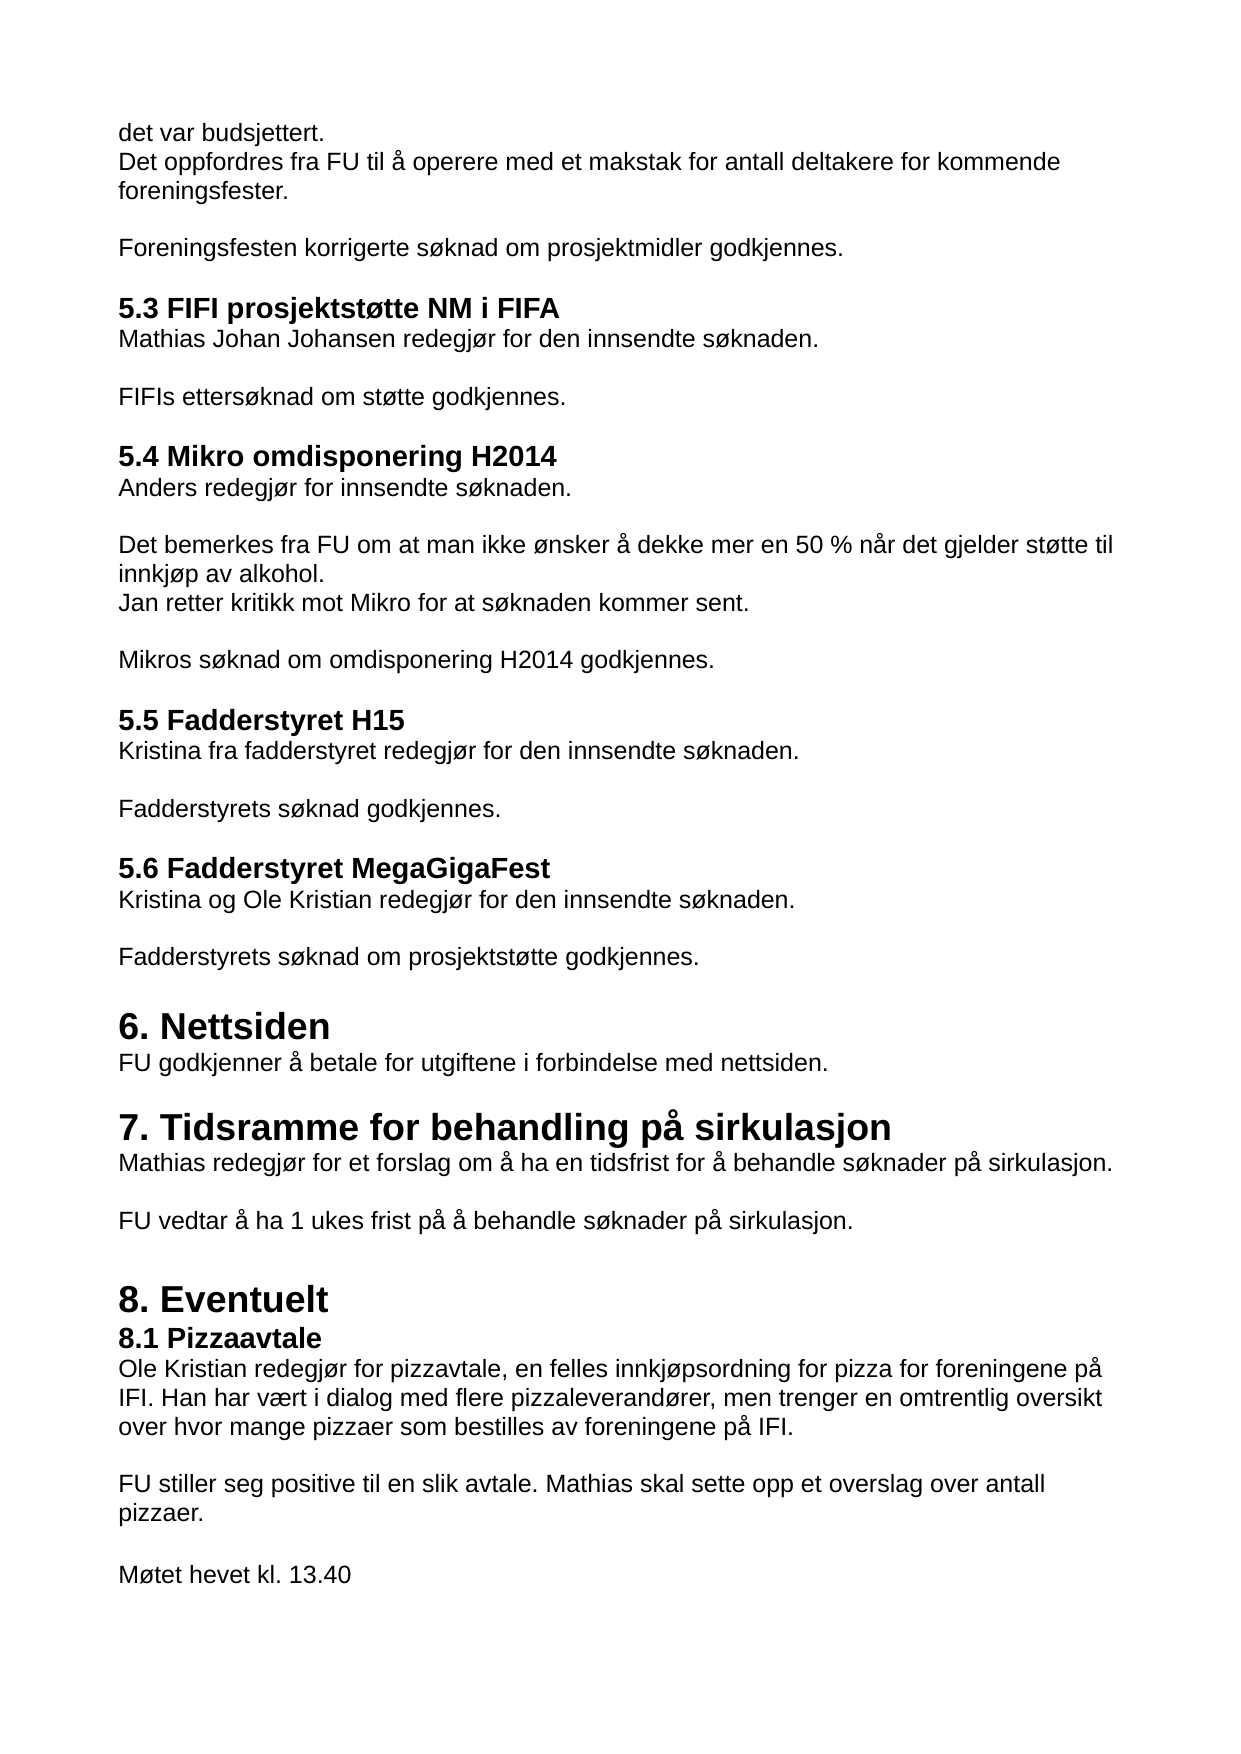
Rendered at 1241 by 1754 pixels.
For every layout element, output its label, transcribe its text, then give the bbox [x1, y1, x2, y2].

text Fadderstyrets søknad om prosjektstøtte godkjennes. [118, 942, 1122, 971]
text FU vedtar å ha 1 ukes frist på å behandle søknader på sirkulasjon. [118, 1206, 1122, 1234]
text 5.4 Mikro omdisponering H2014 [118, 439, 1122, 473]
text Anders redegjør for innsendte søknaden. [118, 473, 1122, 501]
text Fadderstyrets søknad godkjennes. [118, 794, 1122, 822]
text Foreningsfesten korrigerte søknad om prosjektmidler godkjennes. [118, 233, 1122, 262]
text 7. Tidsramme for behandling på sirkulasjon [118, 1105, 1122, 1148]
text Det bemerkes fra FU om at man ikke ønsker å dekke mer en 50 % når det gjelder støtte til innkjøp av alkohol. [118, 530, 1122, 588]
text Jan retter kritikk mot Mikro for at søknaden kommer sent. [118, 588, 1122, 616]
text 8. Eventuelt [118, 1278, 1122, 1321]
text 5.3 FIFI prosjektstøtte NM i FIFA [118, 291, 1122, 324]
text det var budsjettert. [118, 118, 1122, 147]
text FIFIs ettersøknad om støtte godkjennes. [118, 382, 1122, 410]
text 5.5 Fadderstyret H15 [118, 703, 1122, 736]
text 5.6 Fadderstyret MegaGigaFest [118, 851, 1122, 885]
text 8.1 Pizzaavtale [118, 1321, 1122, 1354]
text FU godkjenner å betale for utgiftene i forbindelse med nettsiden. [118, 1048, 1122, 1076]
text FU stiller seg positive til en slik avtale. Mathias skal sette opp et overslag over antall pizzaer. [118, 1469, 1122, 1527]
text Kristina og Ole Kristian redegjør for den innsendte søknaden. [118, 885, 1122, 913]
text Mikros søknad om omdisponering H2014 godkjennes. [118, 645, 1122, 674]
text Mathias Johan Johansen redegjør for den innsendte søknaden. [118, 324, 1122, 353]
text Møtet hevet kl. 13.40 [118, 1560, 1122, 1589]
text Det oppfordres fra FU til å operere med et makstak for antall deltakere for kommende foreningsfester. [118, 147, 1122, 204]
text Kristina fra fadderstyret redegjør for den innsendte søknaden. [118, 736, 1122, 765]
text Mathias redegjør for et forslag om å ha en tidsfrist for å behandle søknader på sirkulasjon. [118, 1148, 1122, 1177]
text 6. Nettsiden [118, 1004, 1122, 1048]
text Ole Kristian redegjør for pizzavtale, en felles innkjøpsordning for pizza for foreningene på IFI. Han har vært i dialog med flere pizzaleverandører, men trenger en omtrentlig oversikt over hvor mange pizzaer som bestilles av foreningene på IFI. [118, 1354, 1122, 1441]
